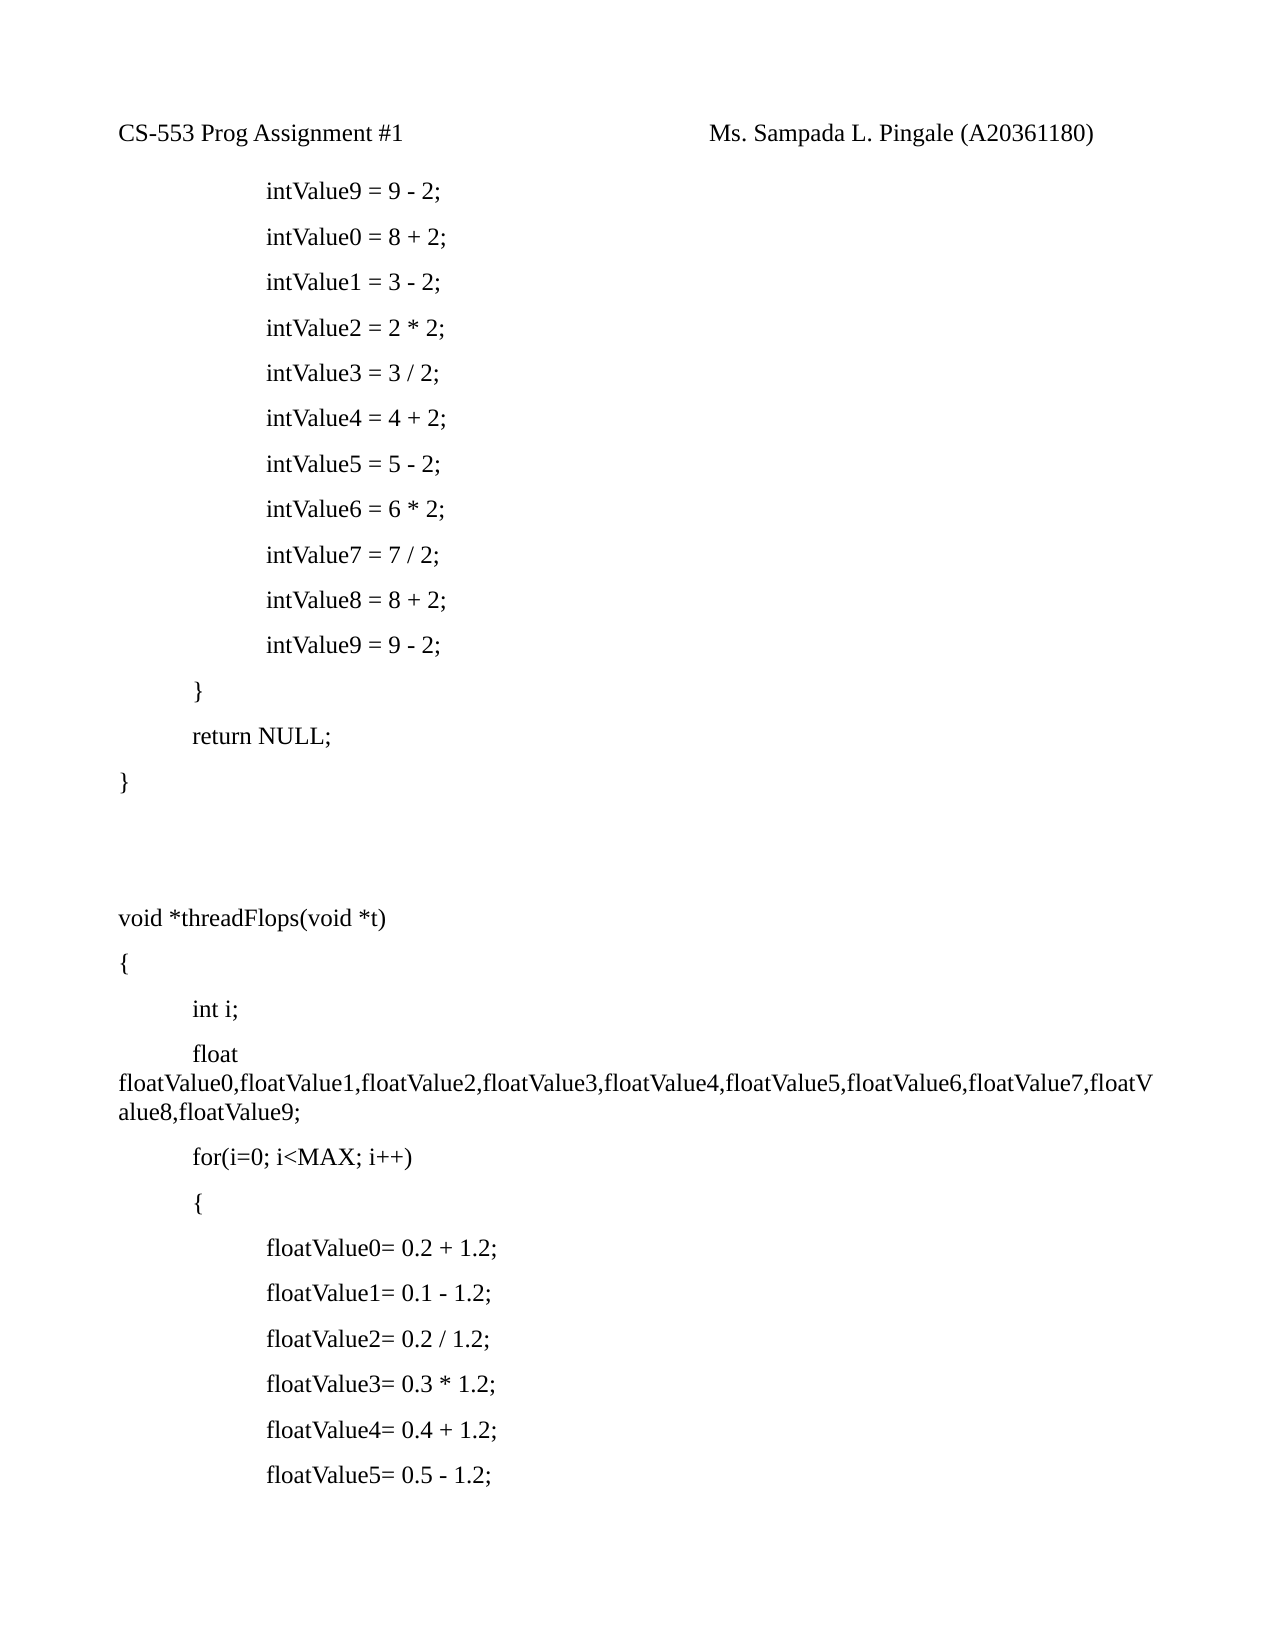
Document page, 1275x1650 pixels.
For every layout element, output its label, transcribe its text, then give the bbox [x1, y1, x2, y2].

text void *threadFlops(void *t) [118, 903, 1157, 932]
text { [118, 948, 1157, 977]
text intValue9 = 9 - 2; [118, 176, 1157, 205]
text { [118, 1188, 1157, 1216]
text floatValue0= 0.2 + 1.2; [118, 1233, 1157, 1262]
text intValue6 = 6 * 2; [118, 494, 1157, 523]
text intValue4 = 4 + 2; [118, 403, 1157, 432]
text intValue3 = 3 / 2; [118, 358, 1157, 387]
text intValue1 = 3 - 2; [118, 267, 1157, 296]
text intValue7 = 7 / 2; [118, 540, 1157, 568]
text intValue8 = 8 + 2; [118, 585, 1157, 614]
text return NULL; [118, 721, 1157, 750]
text floatValue2= 0.2 / 1.2; [118, 1324, 1157, 1353]
text for(i=0; i<MAX; i++) [118, 1142, 1157, 1171]
text intValue9 = 9 - 2; [118, 631, 1157, 659]
text int i; [118, 994, 1157, 1023]
text floatValue1= 0.1 - 1.2; [118, 1278, 1157, 1307]
text float floatValue0,floatValue1,floatValue2,floatValue3,floatValue4,floatValue5,floatValue6,floatValue7,floatValue8,floatValue9; [118, 1039, 1157, 1126]
text floatValue5= 0.5 - 1.2; [118, 1460, 1157, 1489]
text floatValue3= 0.3 * 1.2; [118, 1369, 1157, 1398]
text intValue0 = 8 + 2; [118, 222, 1157, 251]
text intValue5 = 5 - 2; [118, 449, 1157, 478]
text intValue2 = 2 * 2; [118, 313, 1157, 341]
text floatValue4= 0.4 + 1.2; [118, 1415, 1157, 1443]
text } [118, 676, 1157, 705]
text } [118, 767, 1157, 796]
